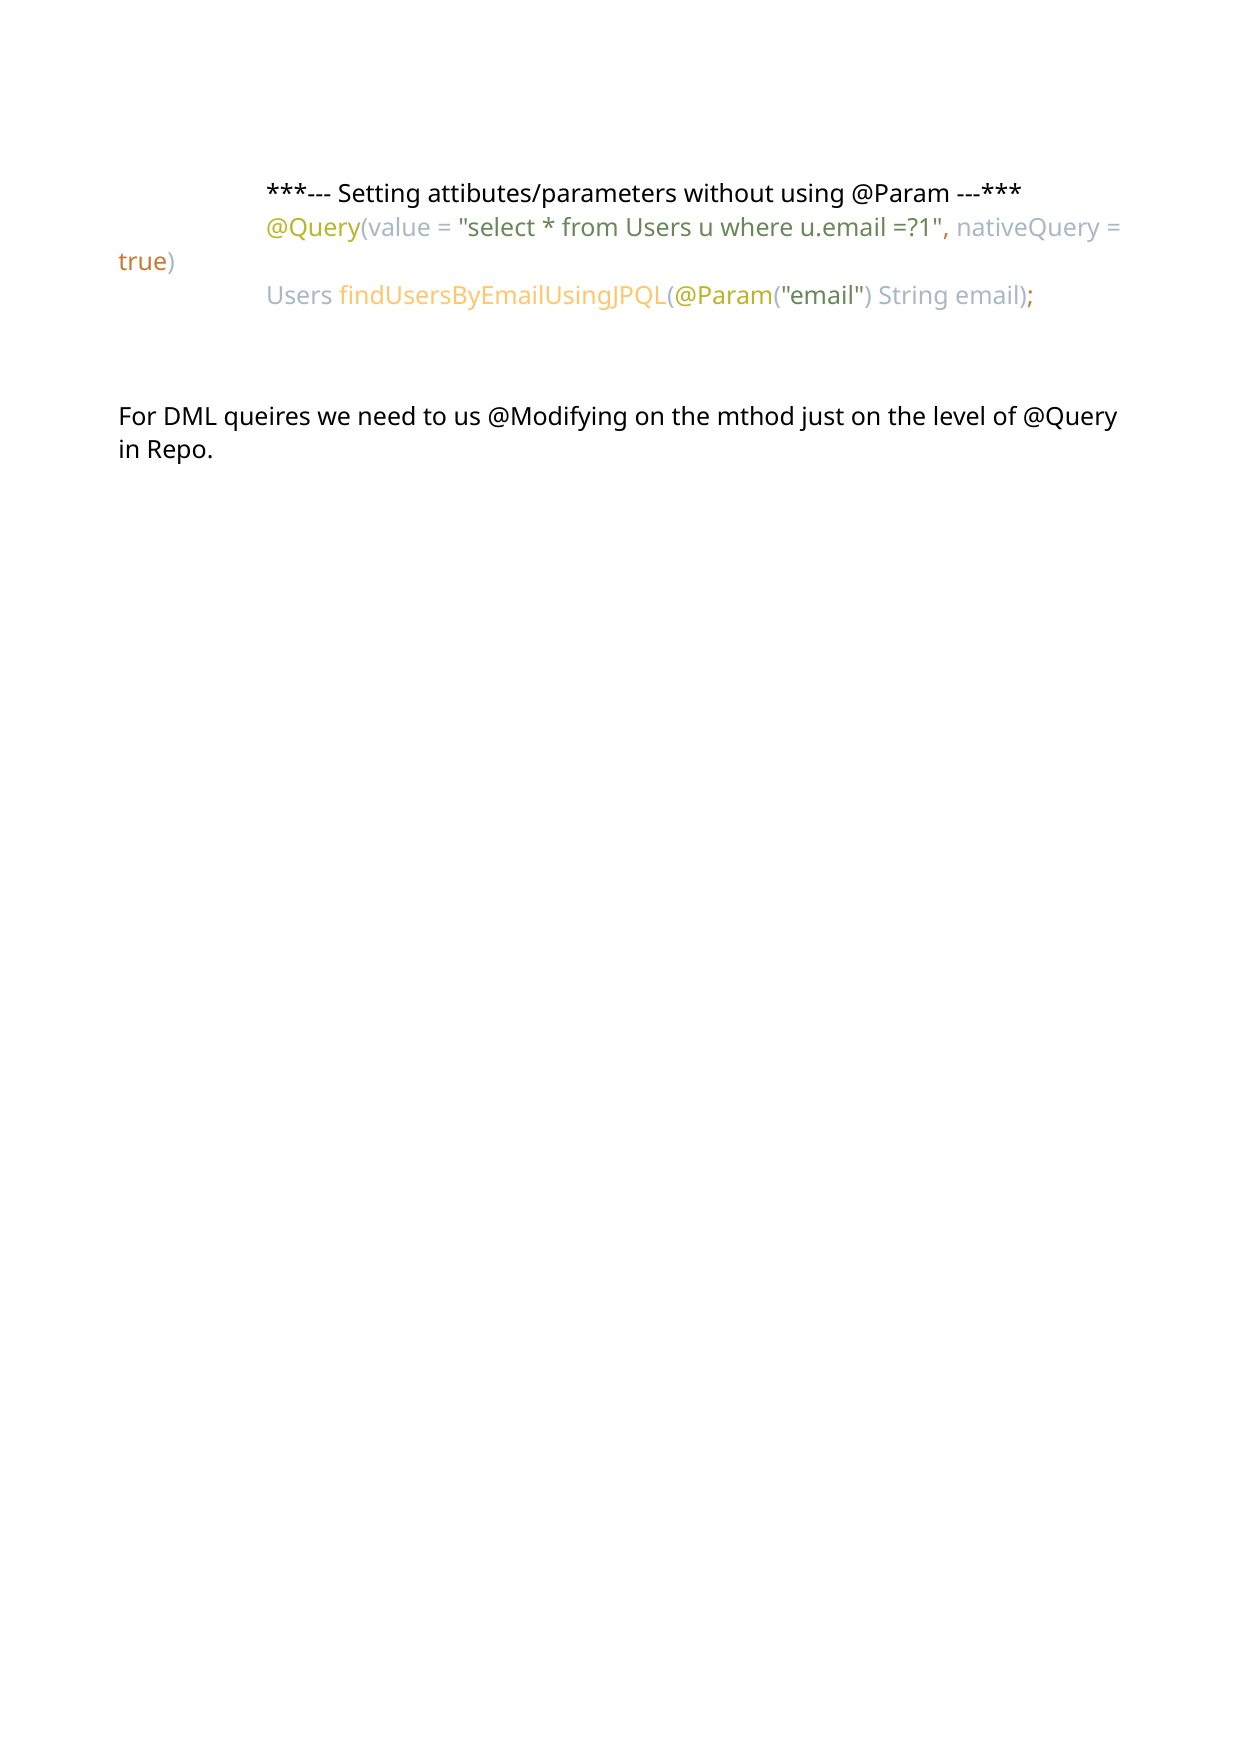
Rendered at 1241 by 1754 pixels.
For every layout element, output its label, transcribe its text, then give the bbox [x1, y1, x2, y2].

text @Query(value = "select * from Users u where u.email =?1", nativeQuery = true) Users findUsersByEmailUsingJPQL(@Param("email") String email); [118, 210, 1122, 312]
text ***--- Setting attibutes/parameters without using @Param ---*** [118, 176, 1122, 210]
text For DML queires we need to us @Modifying on the mthod just on the level of @Query in Repo. [118, 398, 1122, 466]
